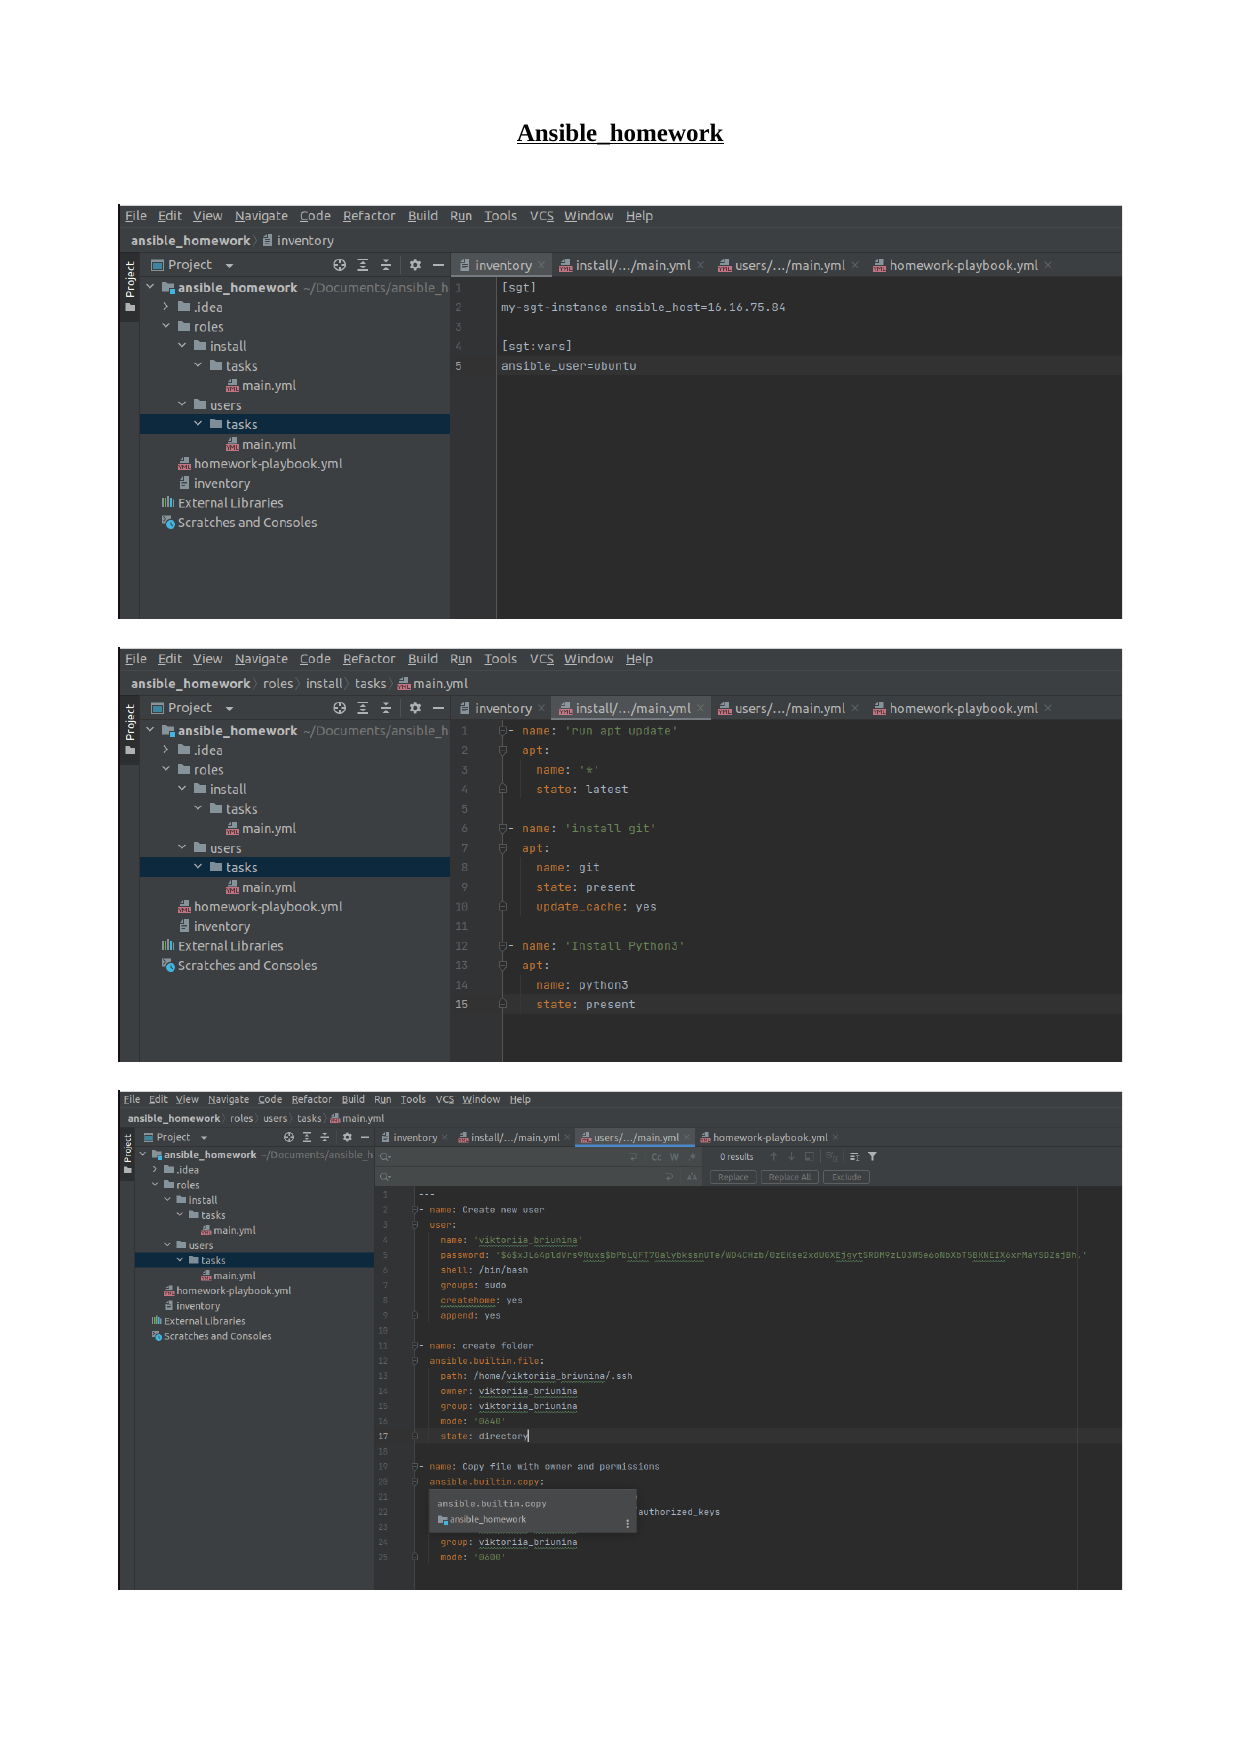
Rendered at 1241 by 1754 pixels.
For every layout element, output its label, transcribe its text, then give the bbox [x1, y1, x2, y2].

text Ansible_homework [118, 118, 1122, 147]
picture [118, 647, 1123, 1062]
picture [118, 204, 1123, 619]
picture [118, 1090, 1123, 1590]
